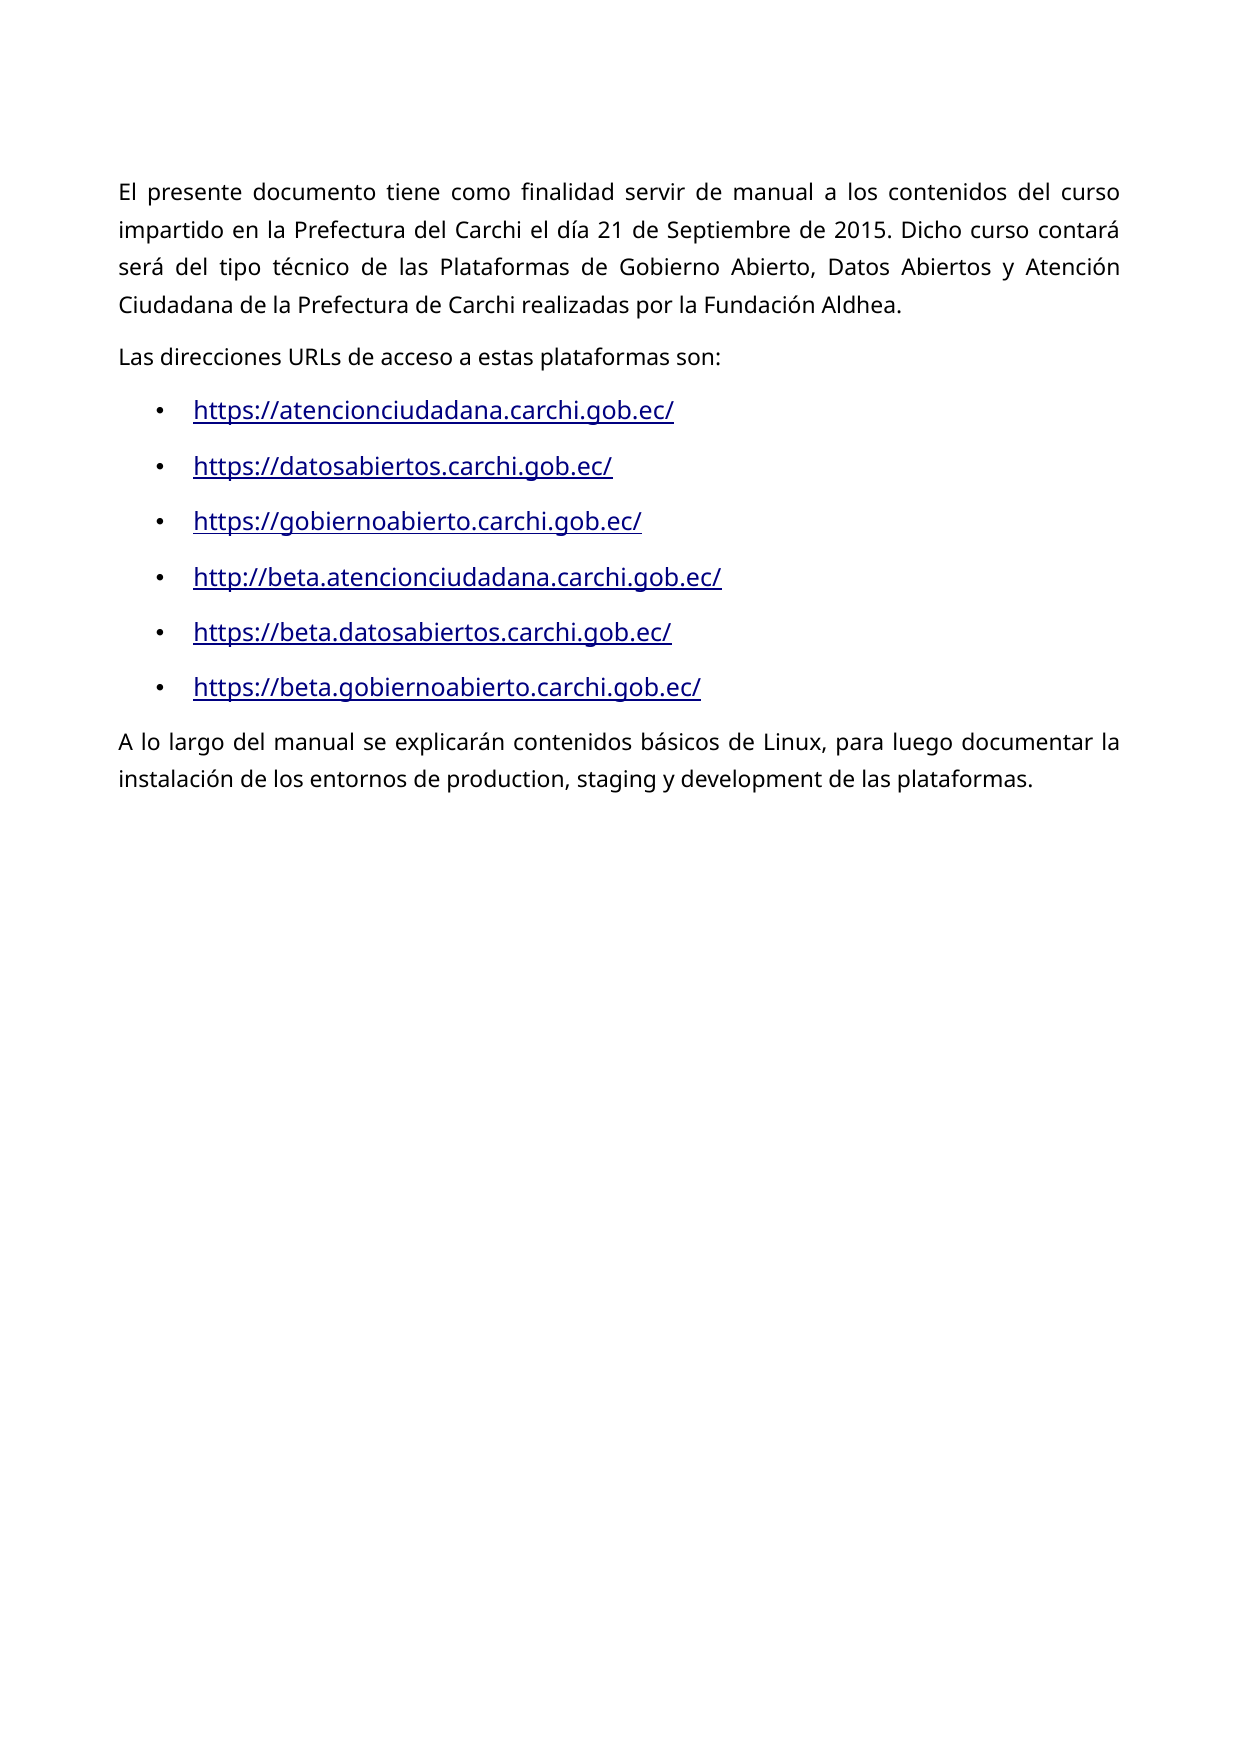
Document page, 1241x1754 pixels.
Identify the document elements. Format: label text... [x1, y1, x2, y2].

text Las direcciones URLs de acceso a estas plataformas son: [118, 341, 1122, 372]
list https://beta.gobiernoabierto.carchi.gob.ec/ [156, 670, 1122, 704]
text A lo largo del manual se explicarán contenidos básicos de Linux, para luego documentar la instalación de los entornos de production, staging y development de las plataformas. [118, 726, 1122, 794]
list https://beta.datosabiertos.carchi.gob.ec/ [156, 615, 1122, 649]
list https://datosabiertos.carchi.gob.ec/ [156, 448, 1122, 482]
list https://gobiernoabierto.carchi.gob.ec/ [156, 504, 1122, 538]
list https://atencionciudadana.carchi.gob.ec/ [156, 393, 1122, 427]
text El presente documento tiene como finalidad servir de manual a los contenidos del curso impartido en la Prefectura del Carchi el día 21 de Septiembre de 2015. Dicho curso contará será del tipo técnico de las Plataformas de Gobierno Abierto, Datos Abiertos y Atención Ciudadana de la Prefectura de Carchi realizadas por la Fundación Aldhea. [118, 176, 1122, 320]
list http://beta.atencionciudadana.carchi.gob.ec/ [156, 559, 1122, 593]
